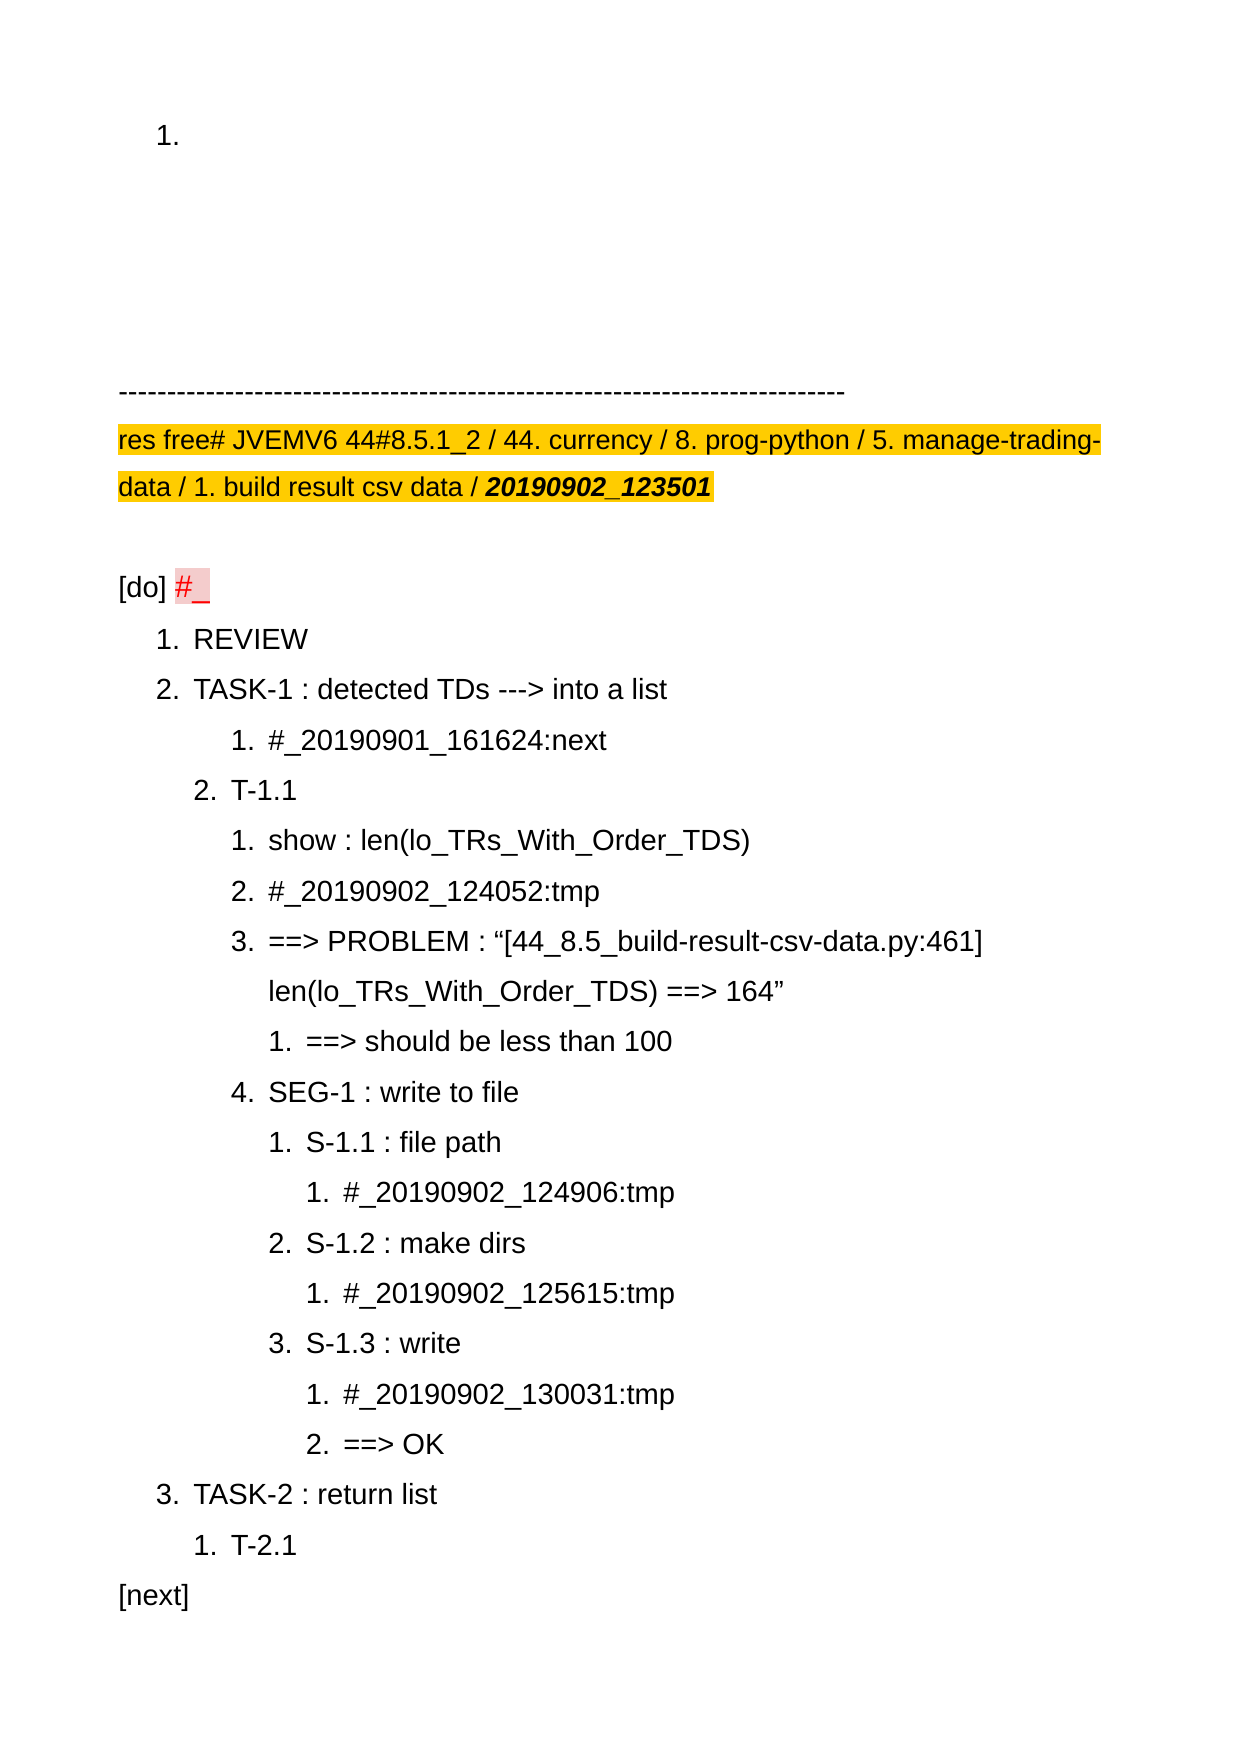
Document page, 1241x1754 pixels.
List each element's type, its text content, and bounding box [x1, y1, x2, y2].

list TASK-1 : detected TDs ---> into a list [156, 672, 1122, 706]
list T-1.1 [193, 773, 1122, 806]
list T-2.1 [193, 1528, 1122, 1561]
list ==> PROBLEM : “[44_8.5_build-result-csv-data.py:461] len(lo_TRs_With_Order_TDS) ==> 164” [231, 924, 1122, 1008]
list #_20190902_124052:tmp [231, 873, 1122, 907]
list #_20190902_130031:tmp [306, 1377, 1122, 1410]
list #_20190902_124906:tmp [306, 1175, 1122, 1209]
list #_20190902_125615:tmp [306, 1276, 1122, 1309]
list REVIEW [156, 622, 1122, 656]
text res free# JVEMV6 44#8.5.1_2 / 44. currency / 8. prog-python / 5. manage-trading-data / 1. build result csv data / 20190902_123501 [118, 424, 1122, 502]
list S-1.1 : file path [268, 1125, 1122, 1159]
list show : len(lo_TRs_With_Order_TDS) [231, 823, 1122, 857]
list S-1.3 : write [268, 1326, 1122, 1360]
text [do] #_ [118, 568, 1122, 604]
list ==> should be less than 100 [268, 1024, 1122, 1058]
list #_20190901_161624:next [231, 723, 1122, 756]
list S-1.2 : make dirs [268, 1226, 1122, 1259]
text [next] [118, 1578, 1122, 1611]
list ==> OK [306, 1427, 1122, 1461]
list SEG-1 : write to file [231, 1075, 1122, 1108]
text --------------------------------------------------------------------------- [118, 374, 1122, 407]
list TASK-2 : return list [156, 1477, 1122, 1511]
